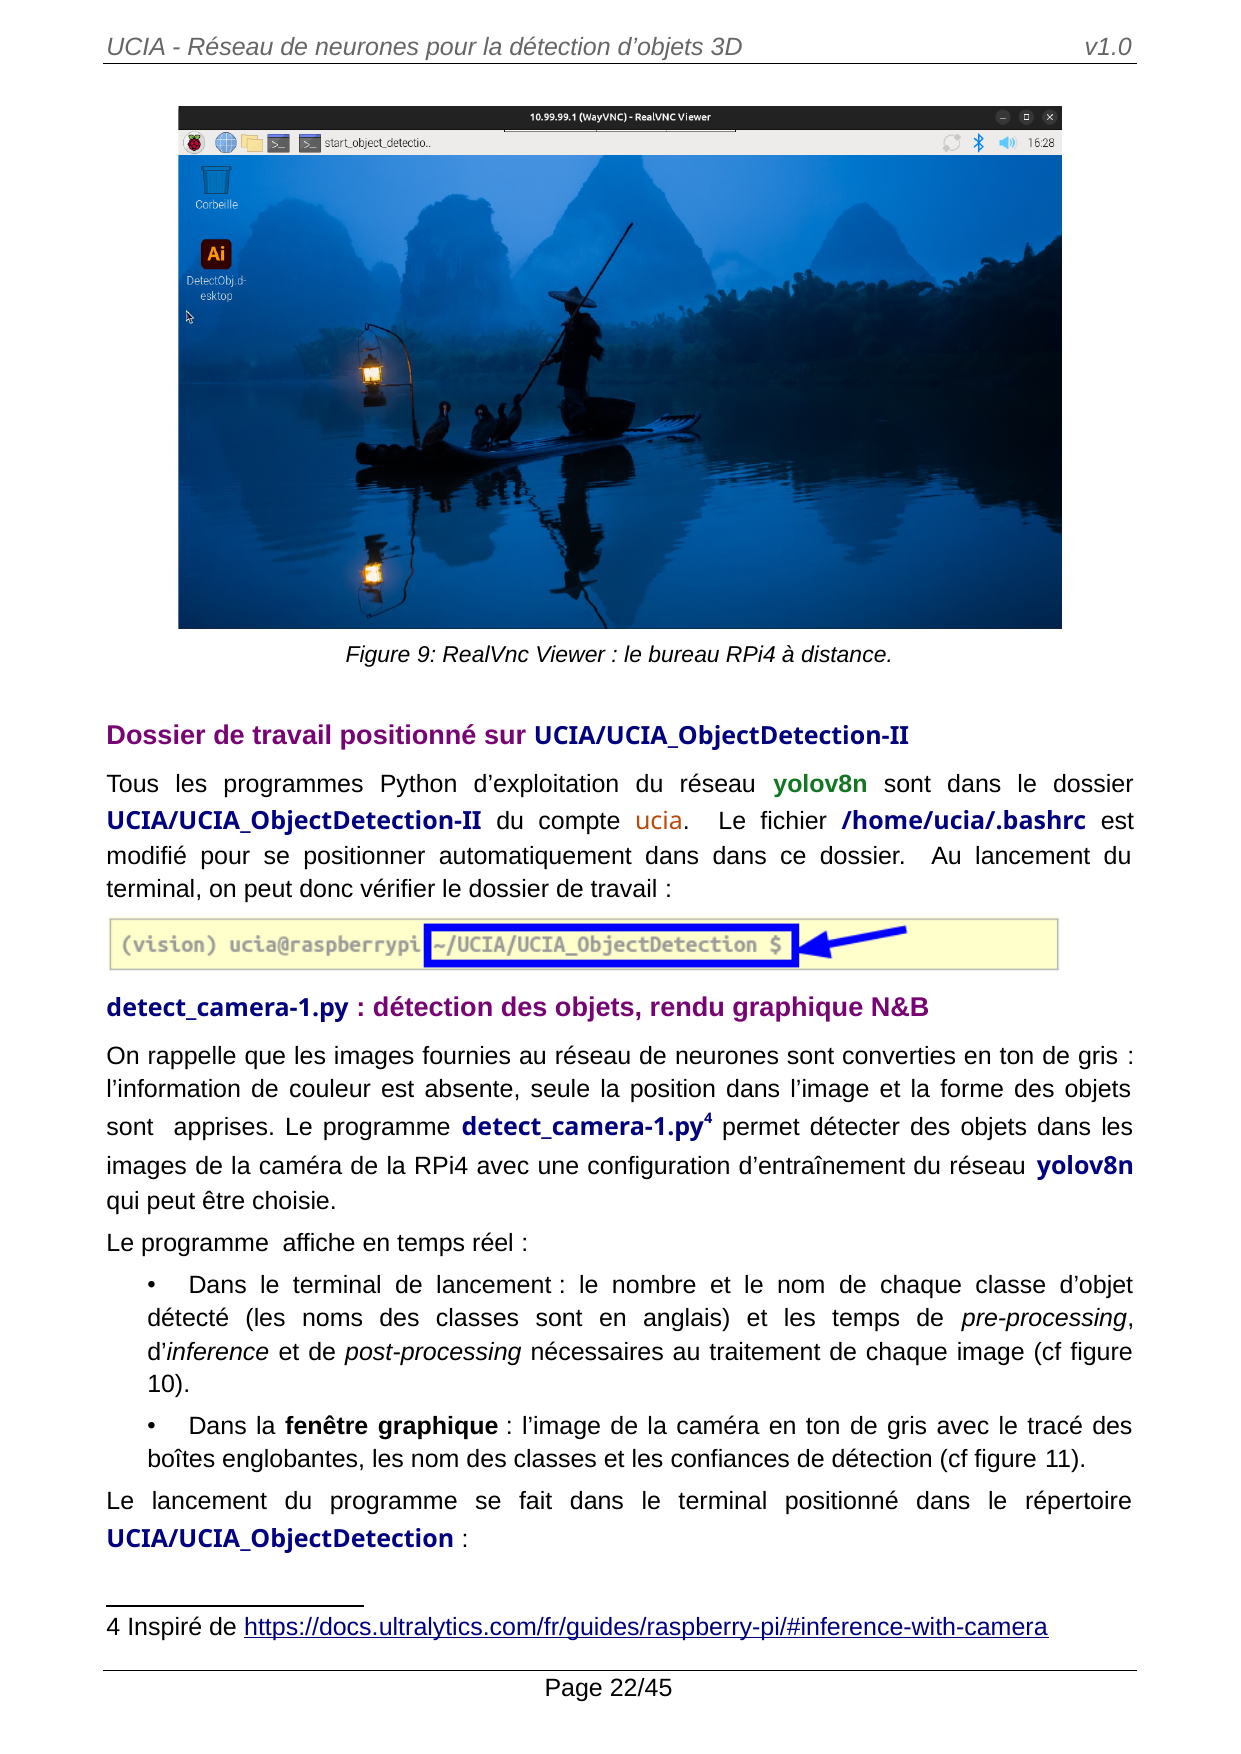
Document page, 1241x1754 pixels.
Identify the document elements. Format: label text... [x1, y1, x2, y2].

list Dans le terminal de lancement : le nombre et le nom de chaque classe d’objet détecté (les noms des classes sont en anglais) et les temps de pre-processing, d’inference et de post-processing nécessaires au traitement de chaque image (cf figure 10). [147, 1270, 1134, 1398]
list Dans la fenêtre graphique : l’image de la caméra en ton de gris avec le tracé des boîtes englobantes, les nom des classes et les confiances de détection (cf figure 11). [147, 1411, 1134, 1473]
subtitle detect_camera-1.py : détection des objets, rendu graphique N&B [106, 989, 1134, 1024]
text Le programme affiche en temps réel : [106, 1228, 1134, 1256]
text Inspiré de https://docs.ultralytics.com/fr/guides/raspberry-pi/#inference-with-camera [106, 1612, 1134, 1669]
text Tous les programmes Python d’exploitation du réseau yolov8n sont dans le dossier UCIA/UCIA_ObjectDetection-II du compte ucia. Le fichier /home/ucia/.bashrc est modifié pour se positionner automatiquement dans dans ce dossier. Au lancement du terminal, on peut donc vérifier le dossier de travail : [106, 769, 1134, 903]
picture [178, 106, 1062, 629]
subtitle Dossier de travail positionné sur UCIA/UCIA_ObjectDetection-II [106, 717, 1134, 751]
text Figure 9: RealVnc Viewer : le bureau RPi4 à distance. [106, 106, 1134, 667]
text Le lancement du programme se fait dans le terminal positionné dans le répertoire UCIA/UCIA_ObjectDetection : [106, 1486, 1134, 1554]
picture [106, 916, 1060, 974]
text On rappelle que les images fournies au réseau de neurones sont converties en ton de gris : l’information de couleur est absente, seule la position dans l’image et la forme des objets sont apprises. Le programme detect_camera-1.py permet détecter des objets dans les images de la caméra de la RPi4 avec une configuration d’entraînement du réseau yolov8n qui peut être choisie. [106, 1041, 1134, 1214]
